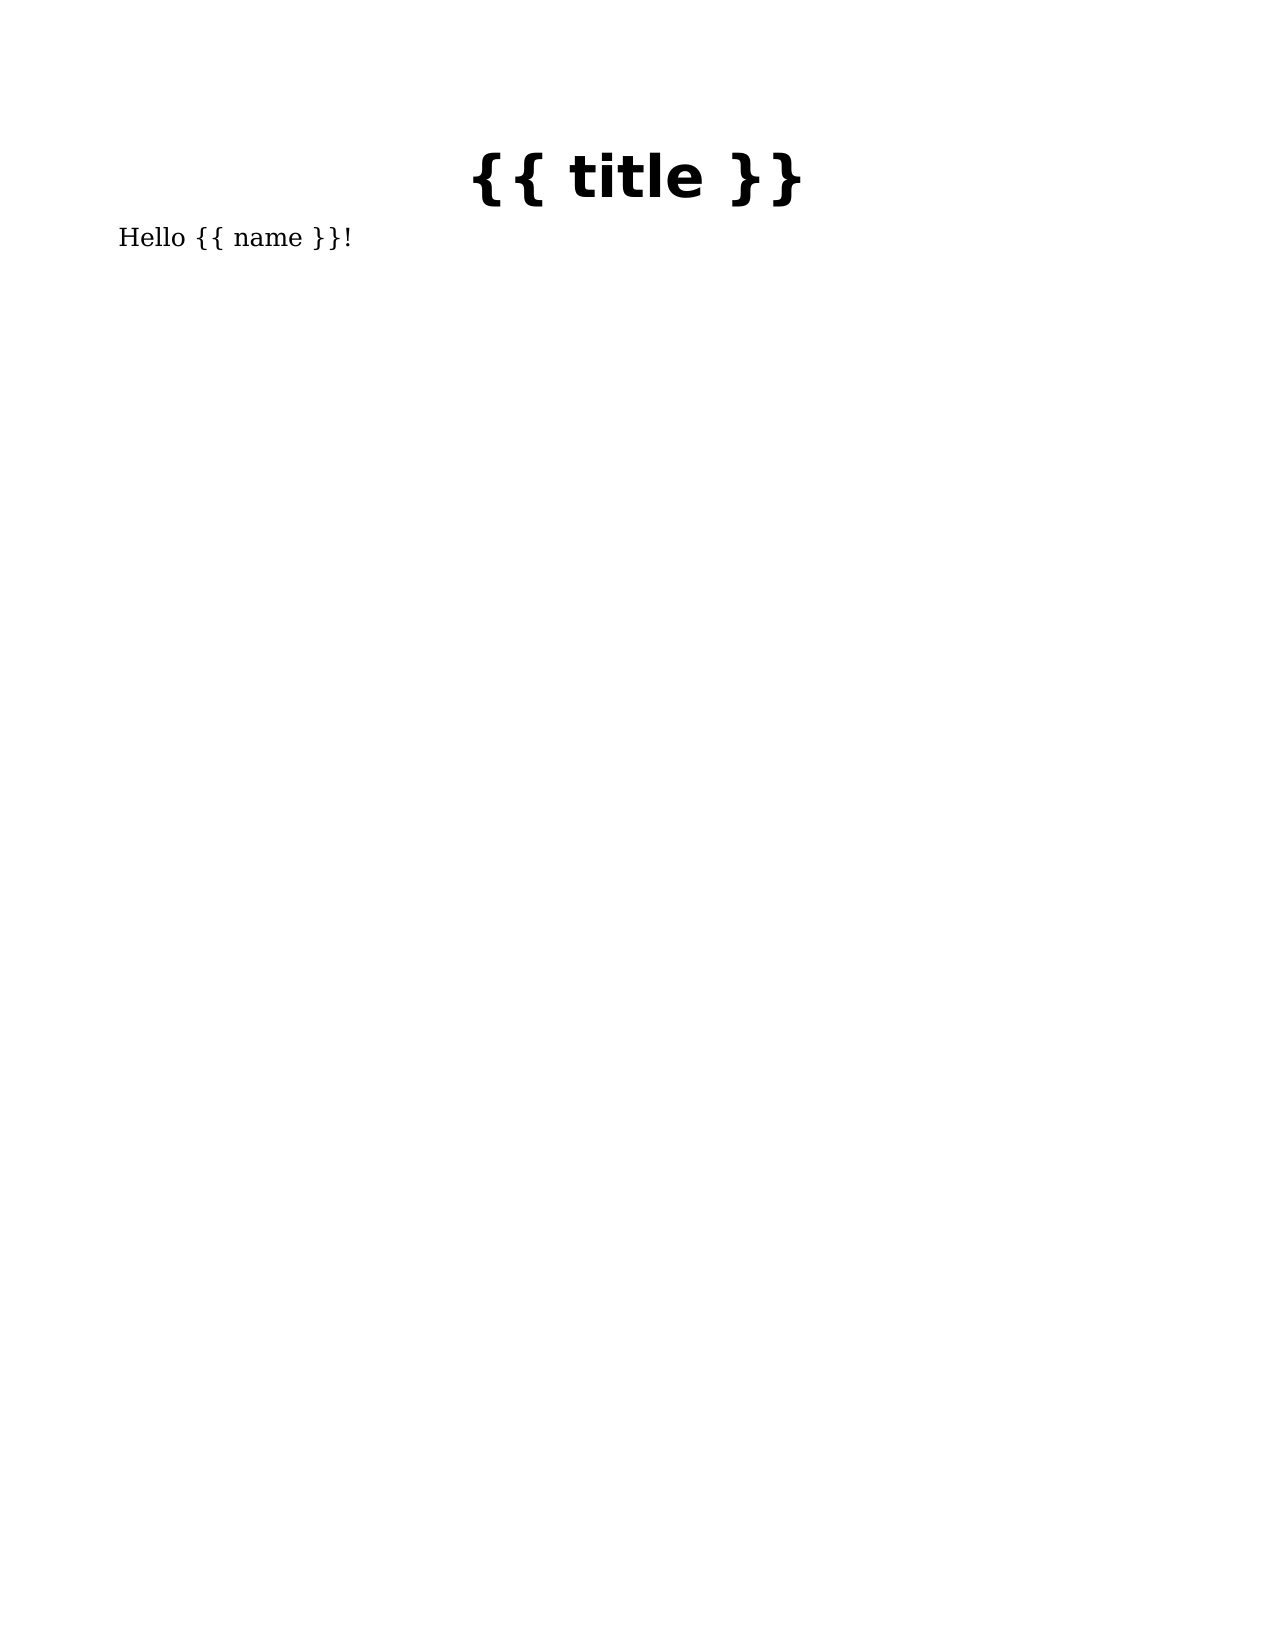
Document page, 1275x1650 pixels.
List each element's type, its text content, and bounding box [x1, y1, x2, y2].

title {{ title }} [118, 143, 1157, 211]
text Hello {{ name }}! [118, 223, 1157, 253]
